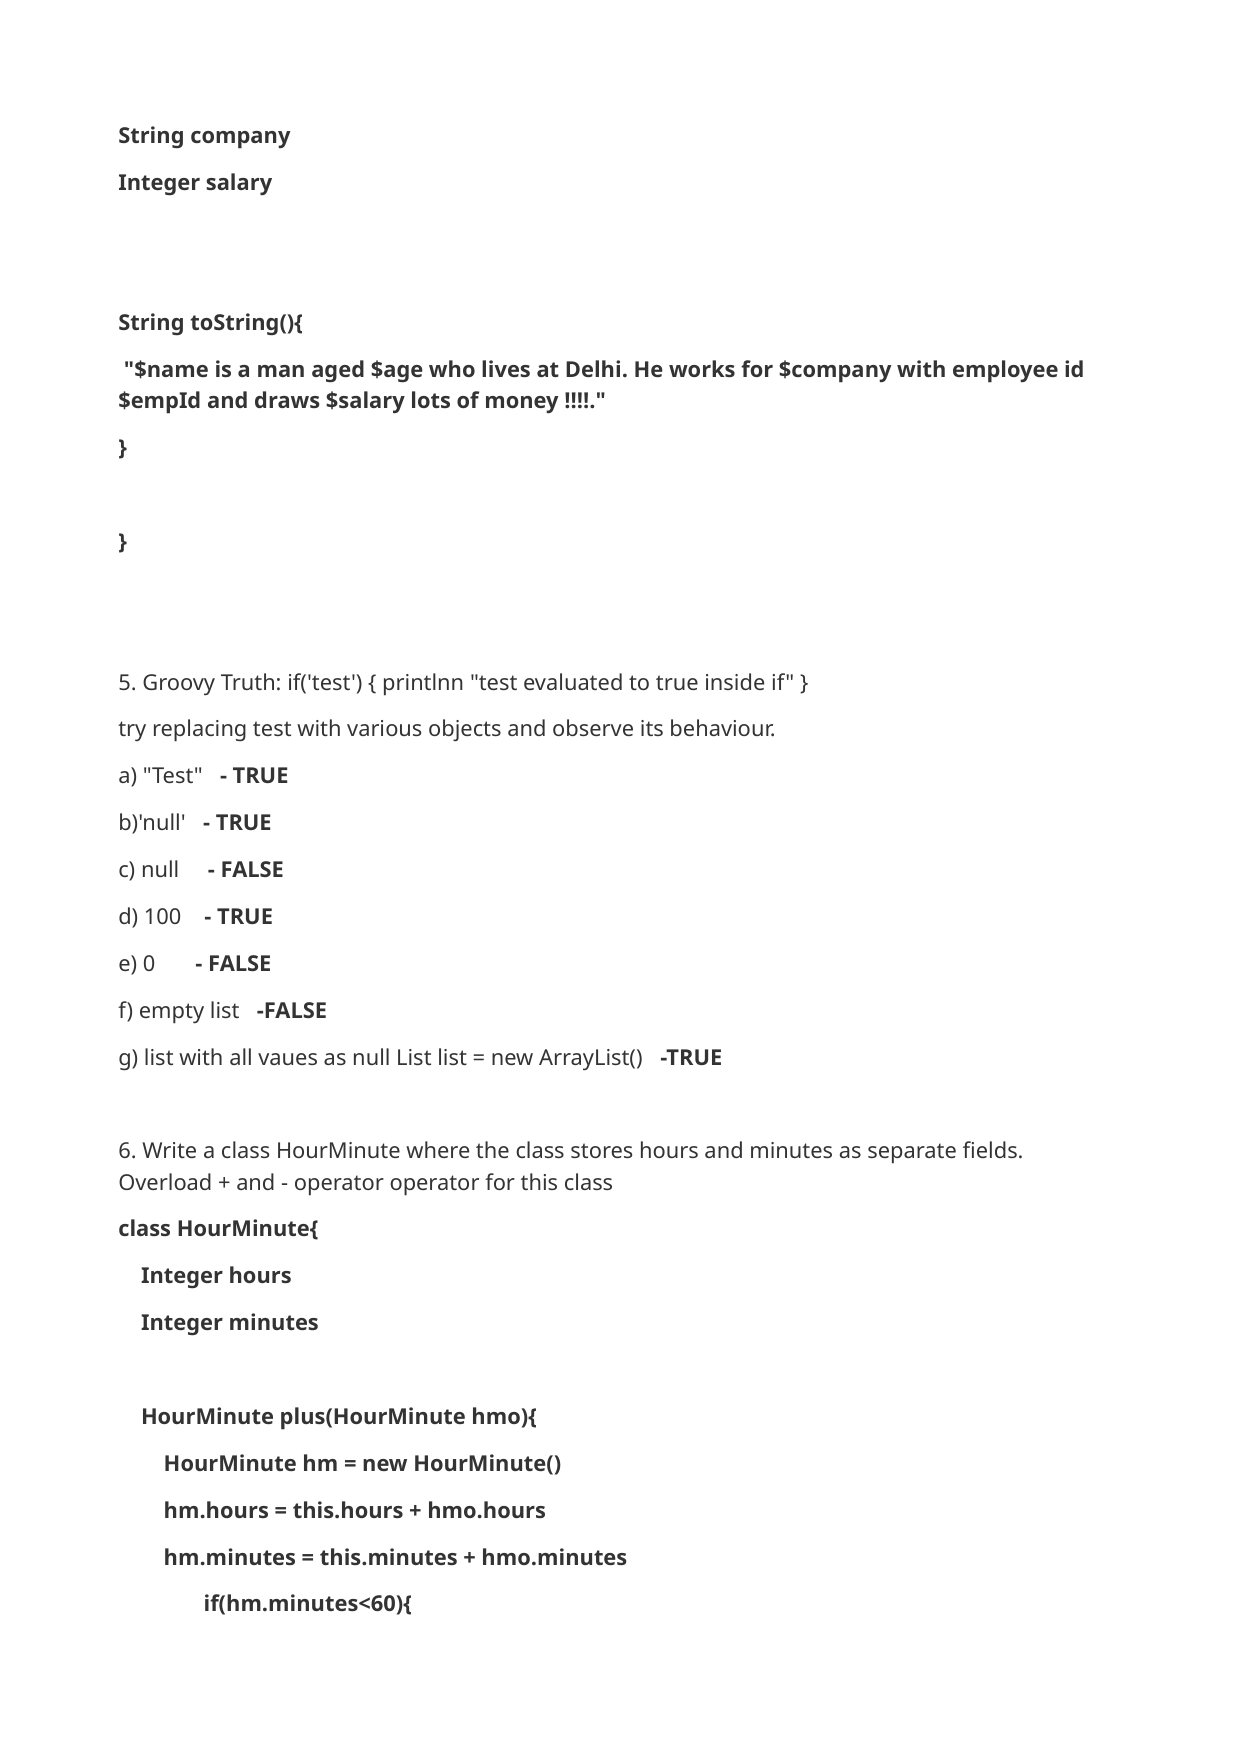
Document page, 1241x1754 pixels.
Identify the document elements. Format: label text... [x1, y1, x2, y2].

text f) empty list -FALSE [118, 993, 1122, 1024]
text } [118, 524, 1122, 556]
text e) 0 - FALSE [118, 946, 1122, 977]
text Integer hours [118, 1259, 1122, 1290]
text g) list with all vaues as null List list = new ArrayList() -TRUE [118, 1040, 1122, 1071]
text HourMinute hm = new HourMinute() [118, 1446, 1122, 1477]
text Integer minutes [118, 1306, 1122, 1337]
text hm.hours = this.hours + hmo.hours [118, 1493, 1122, 1524]
text HourMinute plus(HourMinute hmo){ [118, 1399, 1122, 1431]
text 6. Write a class HourMinute where the class stores hours and minutes as separate fields. Overload + and - operator operator for this class [118, 1134, 1122, 1196]
text 5. Groovy Truth: if('test') { printlnn "test evaluated to true inside if" } [118, 665, 1122, 696]
text if(hm.minutes<60){ [118, 1587, 1122, 1618]
text "$name is a man aged $age who lives at Delhi. He works for $company with employee id $empId and draws $salary lots of money !!!!." [118, 352, 1122, 415]
text String company [118, 118, 1122, 149]
text d) 100 - TRUE [118, 899, 1122, 931]
text c) null - FALSE [118, 852, 1122, 884]
text b)'null' - TRUE [118, 806, 1122, 837]
text class HourMinute{ [118, 1212, 1122, 1243]
text hm.minutes = this.minutes + hmo.minutes [118, 1540, 1122, 1571]
text } [118, 431, 1122, 462]
text a) "Test" - TRUE [118, 759, 1122, 790]
text String toString(){ [118, 306, 1122, 337]
text try replacing test with various objects and observe its behaviour. [118, 712, 1122, 743]
text Integer salary [118, 165, 1122, 196]
